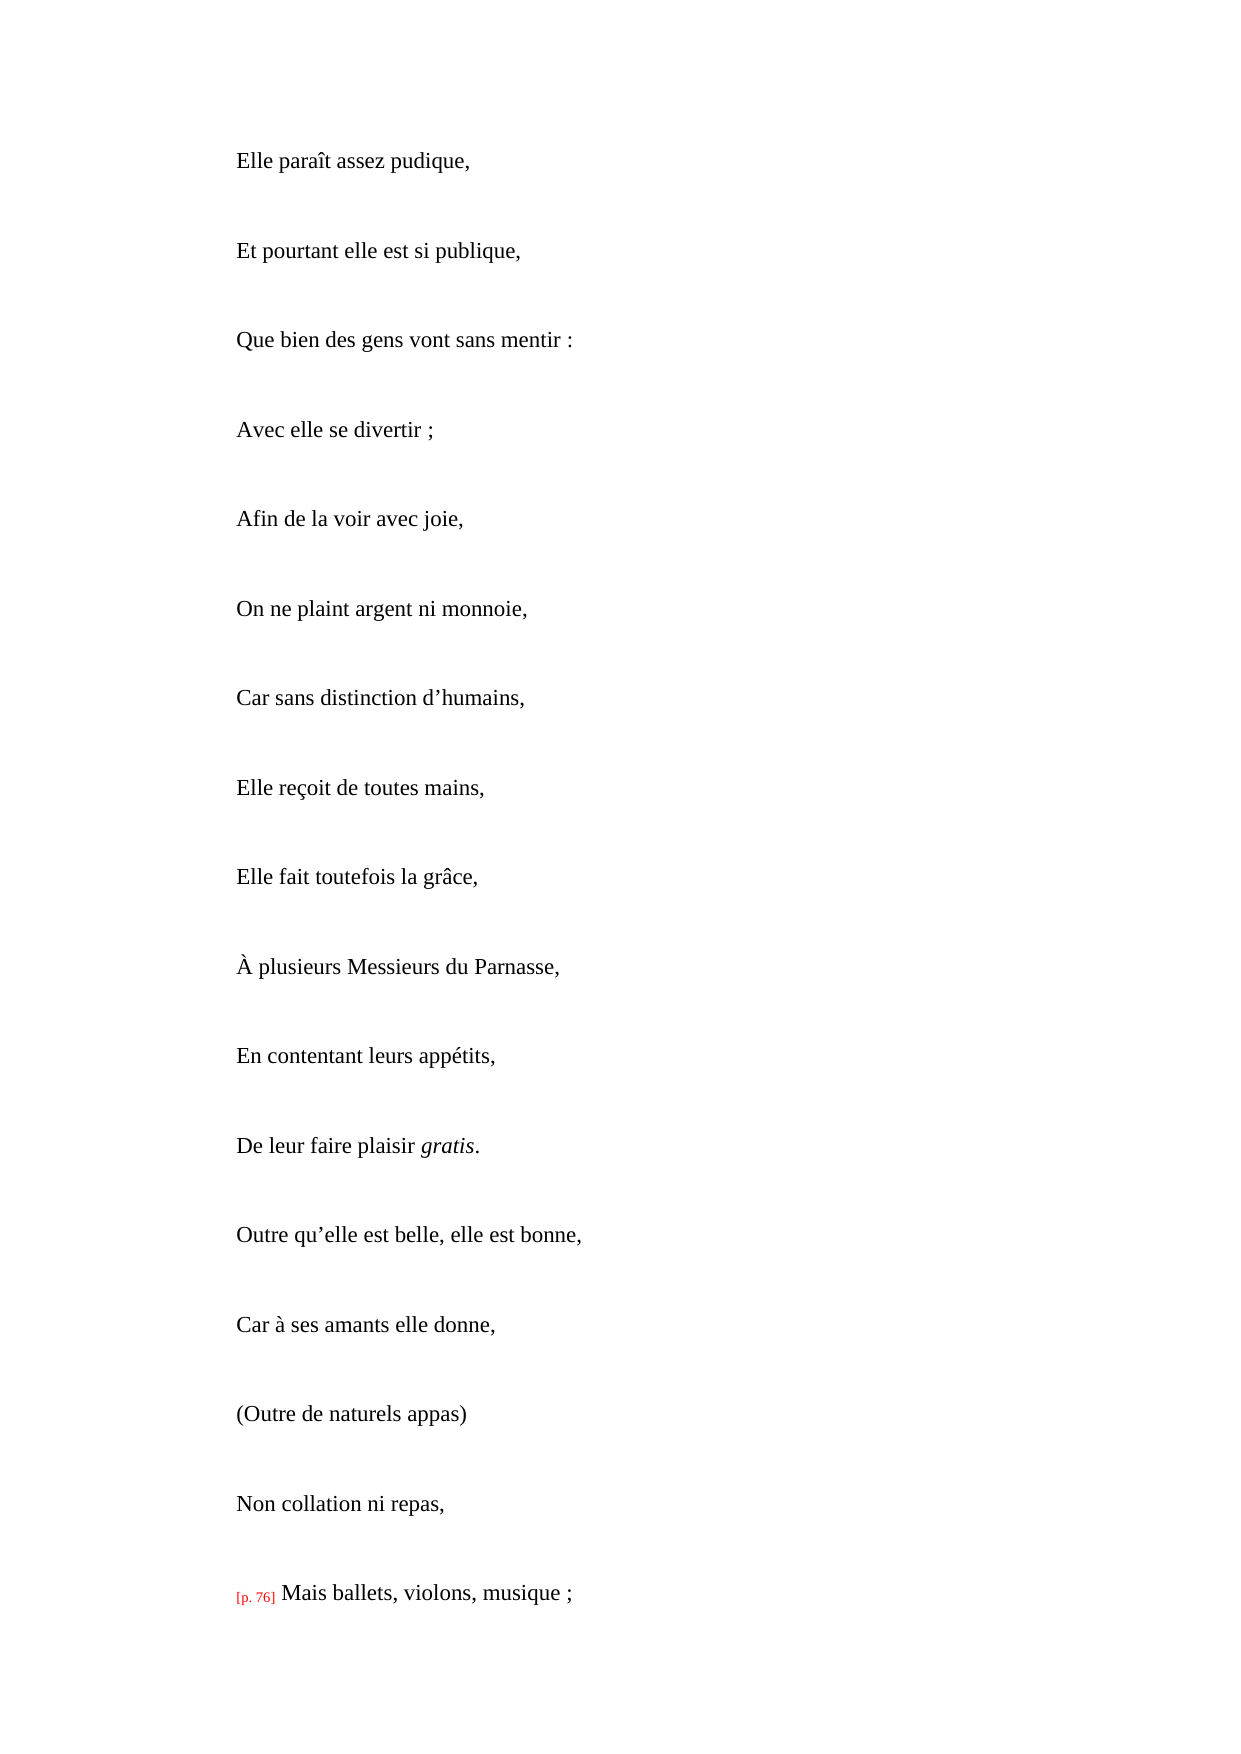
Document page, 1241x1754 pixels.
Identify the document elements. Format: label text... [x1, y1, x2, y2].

text En contentant leurs appétits, [236, 1042, 1093, 1069]
text Que bien des gens vont sans mentir : [236, 327, 1093, 353]
text Avec elle se divertir ; [236, 416, 1093, 442]
text Car à ses amants elle donne, [236, 1311, 1093, 1337]
text Et pourtant elle est si publique, [236, 237, 1093, 263]
text À plusieurs Messieurs du Parnasse, [236, 953, 1093, 979]
text Elle reçoit de toutes mains, [236, 774, 1093, 800]
text Non collation ni repas, [236, 1490, 1093, 1516]
text On ne plaint argent ni monnoie, [236, 595, 1093, 621]
text Afin de la voir avec joie, [236, 506, 1093, 532]
text Elle fait toutefois la grâce, [236, 863, 1093, 890]
text De leur faire plaisir gratis. [236, 1132, 1093, 1158]
text (Outre de naturels appas) [236, 1400, 1093, 1427]
text [p. 76] Mais ballets, violons, musique ; [236, 1579, 1093, 1606]
text Outre qu’elle est belle, elle est bonne, [236, 1221, 1093, 1248]
text Elle paraît assez pudique, [236, 148, 1093, 174]
text Car sans distinction d’humains, [236, 684, 1093, 711]
